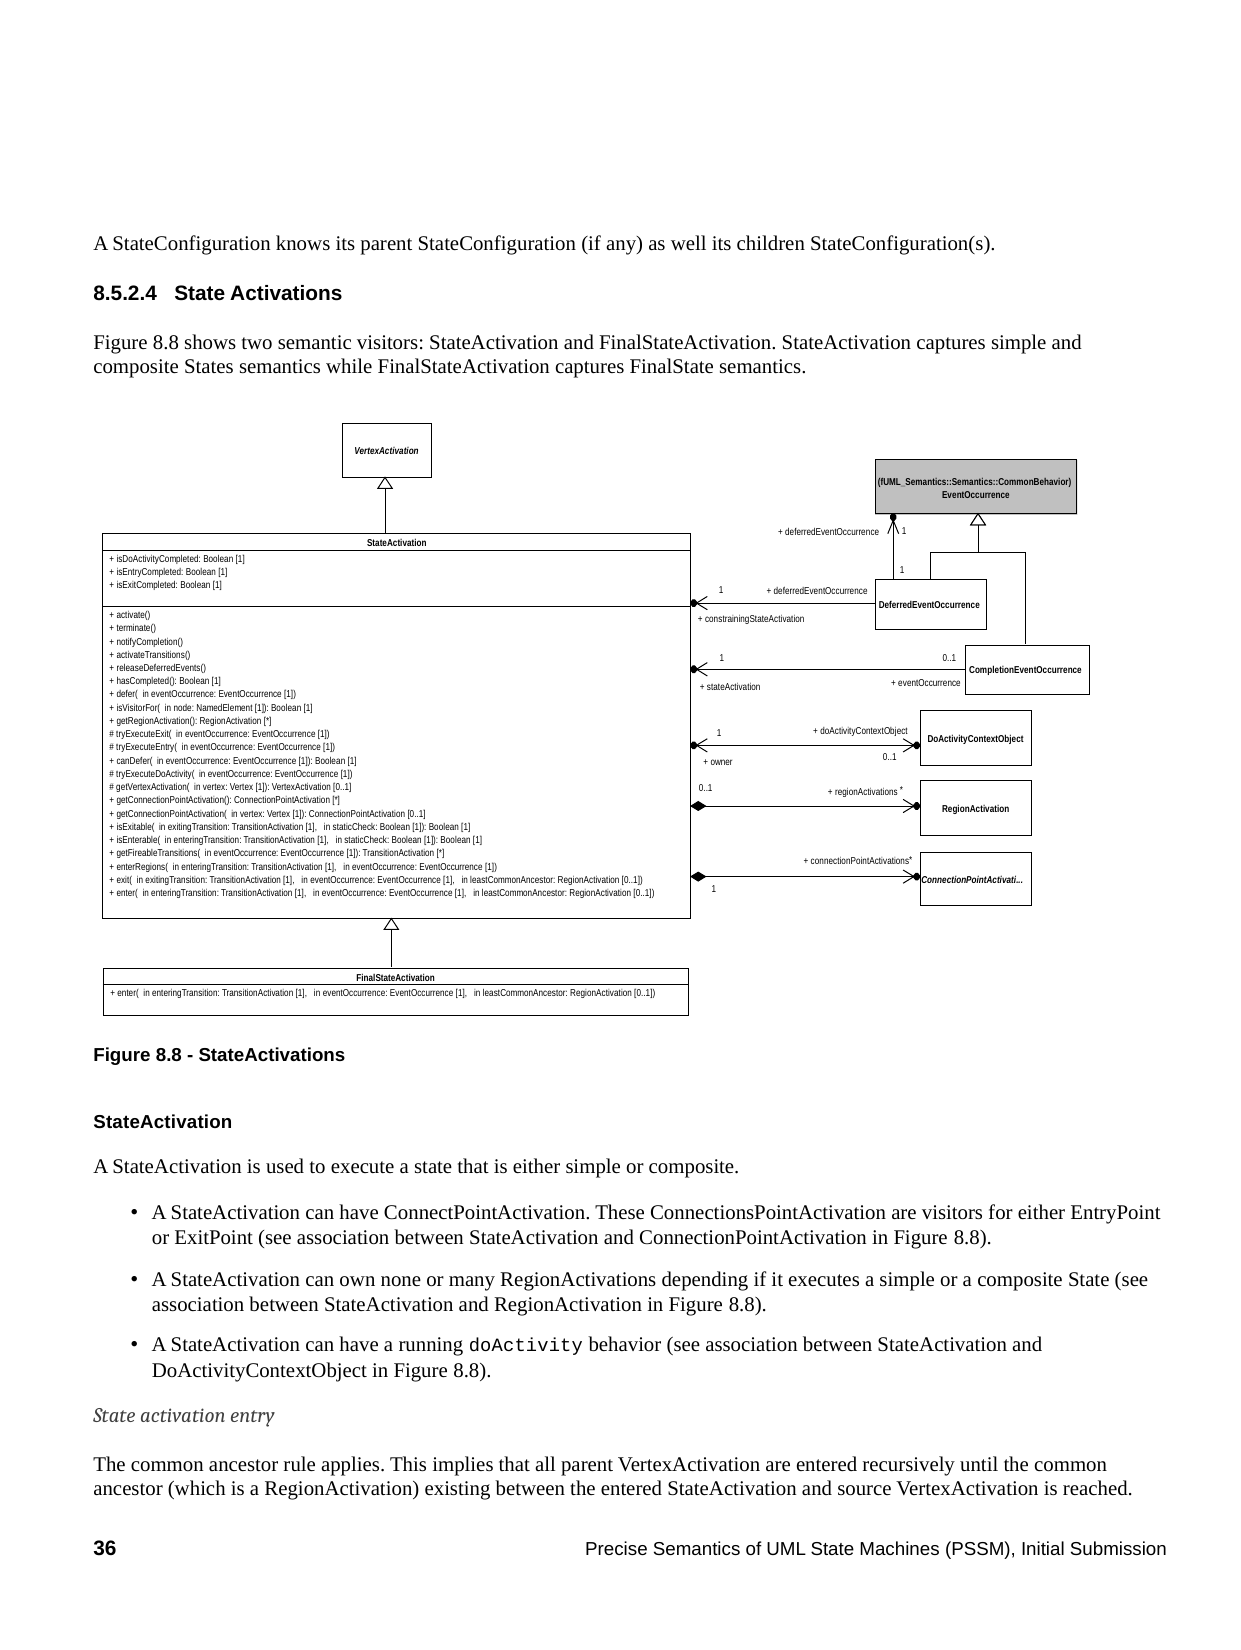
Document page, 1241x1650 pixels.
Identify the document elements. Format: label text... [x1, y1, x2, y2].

list A StateActivation can have a running doActivity behavior (see association between StateActivation and DoActivityContextObject in Figure 8.8). [131, 1332, 1164, 1382]
text A StateConfiguration knows its parent StateConfiguration (if any) as well its children StateConfiguration(s). [93, 231, 1164, 255]
text Figure 8.8 shows two semantic visitors: StateActivation and FinalStateActivation. StateActivation captures simple and composite States semantics while FinalStateActivation captures FinalState semantics. [93, 330, 1164, 378]
text Figure 8.8 - StateActivations [93, 1044, 1164, 1066]
text The common ancestor rule applies. This implies that all parent VertexActivation are entered recursively until the common ancestor (which is a RegionActivation) existing between the entered StateActivation and source VertexActivation is reached. [93, 1452, 1164, 1500]
subtitle State Activations [93, 280, 1164, 305]
list A StateActivation can have ConnectPointActivation. These ConnectionsPointActivation are visitors for either EntryPoint or ExitPoint (see association between StateActivation and ConnectionPointActivation in Figure 8.8). [131, 1199, 1164, 1249]
subtitle State activation entry [93, 1403, 1164, 1427]
subtitle StateActivation [93, 1111, 1164, 1133]
list A StateActivation can own none or many RegionActivations depending if it executes a simple or a composite State (see association between StateActivation and RegionActivation in Figure 8.8). [131, 1266, 1164, 1316]
text A StateActivation is used to execute a state that is either simple or composite. [93, 1154, 1164, 1178]
